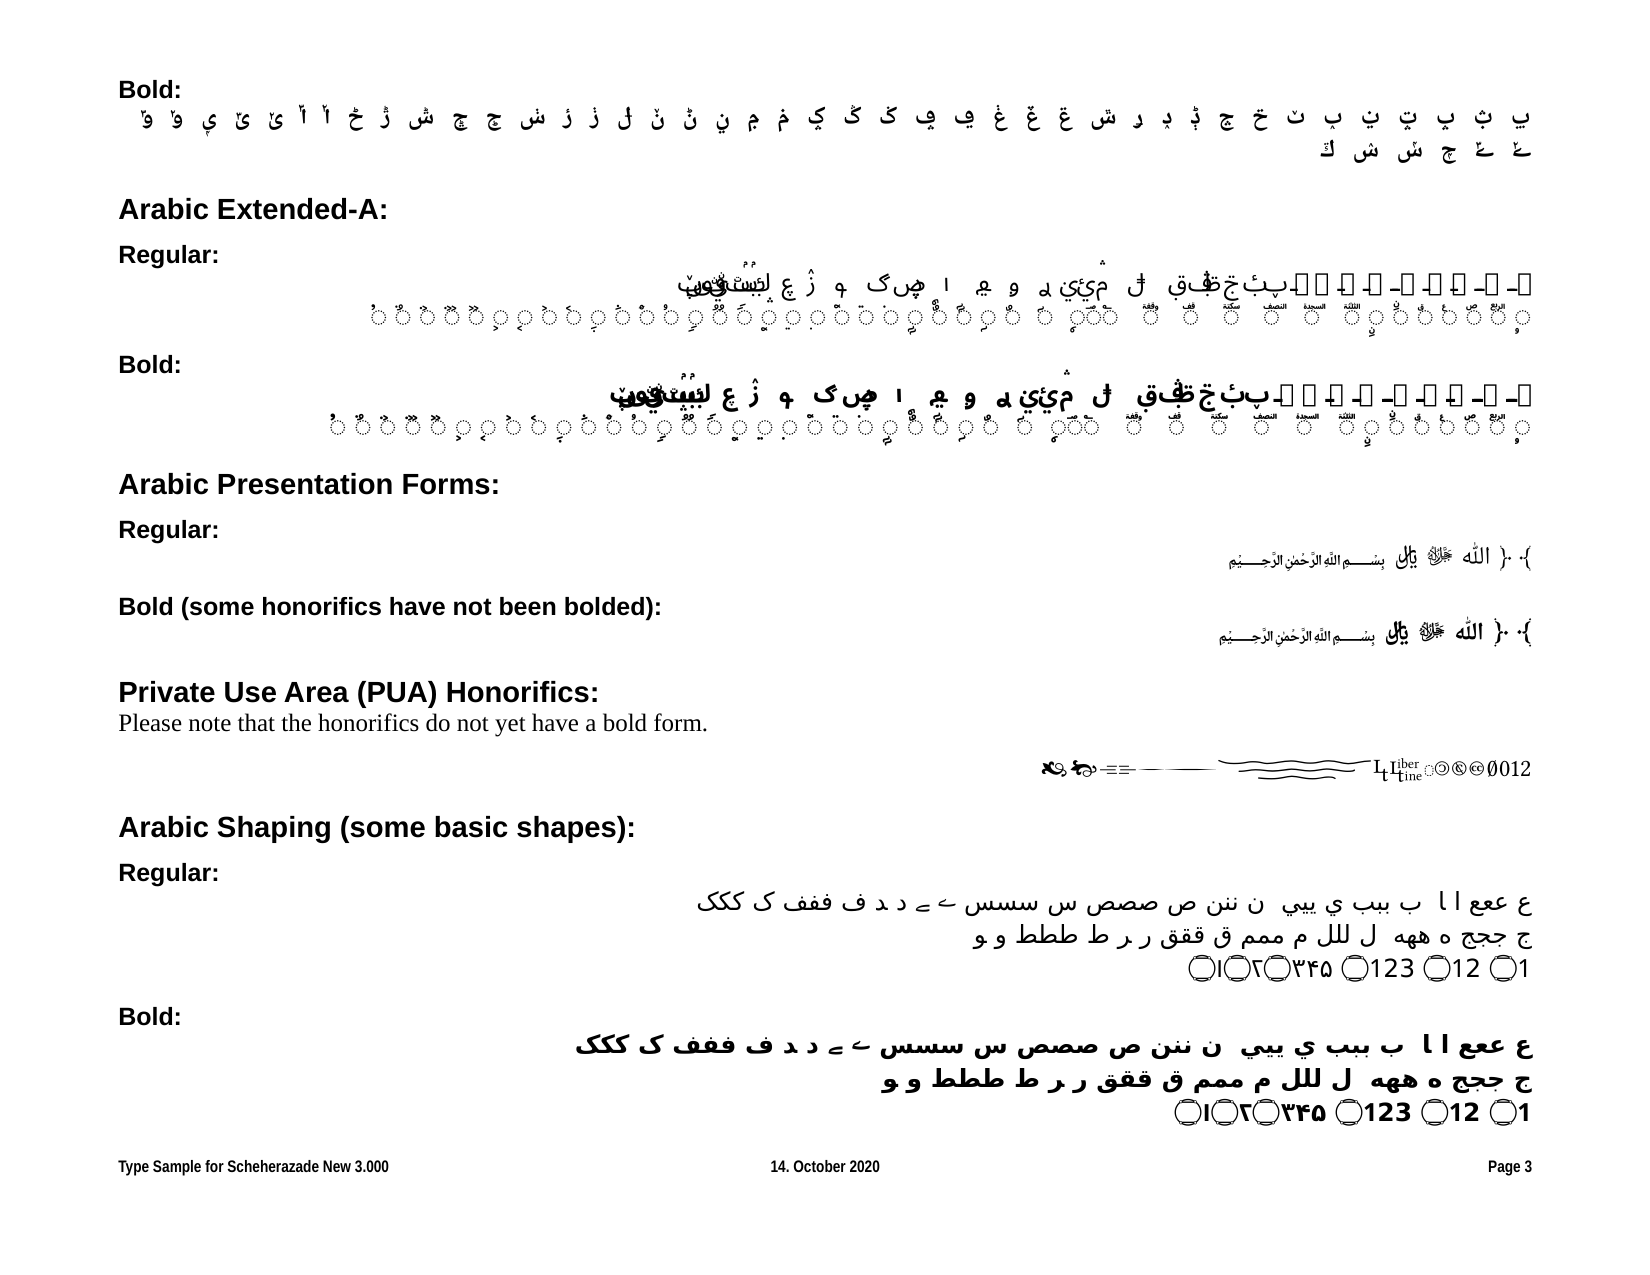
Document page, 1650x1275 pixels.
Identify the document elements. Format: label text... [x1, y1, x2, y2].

subtitle Regular: [118, 240, 1532, 268]
text ﴾ ﴿ ﷲ ﷻ ﷼ ﷽ [118, 621, 1532, 650]
subtitle Bold: [118, 350, 1532, 379]
text ﴾ ﴿ ﷲ ﷻ ﷼ ﷽ [118, 544, 1532, 573]
text ع ععع ا ‍ا ب ببب ي ييي ن ننن ص صصص س سسس ے ‍ے د ‍د ف ففف ک ککک [118, 887, 1532, 916]
subtitle Arabic Shaping (some basic shapes): [118, 810, 1532, 843]
subtitle Arabic Presentation Forms: [118, 467, 1532, 500]
text ۝1 ۝12 ۝123 ۝۱۝۲۝۳۴۵ [118, 1098, 1532, 1127]
subtitle Arabic Extended-A: [118, 192, 1532, 225]
subtitle Regular: [118, 515, 1532, 544]
text Please note that the honorifics do not yet have a bold form. [118, 708, 1532, 737]
text ج ججج ه ههه ل للل م ممم ق ققق ر ‍ر ط ططط و ‍و [118, 1064, 1532, 1093]
text ࢠ ࢡ ࢢ ࢣ ࢤ ࢥ ࢦ ࢧ ࢨ ࢩ ࢪ ࢫ ࢬ ࢭ ࢮ ࢯ ࢰ ࢱ ࢲ ࢳ ࢴ ࢶ ࢷ ࢸ ࢹ ࢺ ࢻ ࢼ ࢽ ࢾ ࢿ ࣀ ࣁ ࣂ ࣃ ࣄ ࣅ ࣆ ࣇ ◌࣓ ◌ࣔ ◌ࣕ ◌ࣖ ◌ࣗ ◌ࣘ ◌ࣙ ◌ࣚ ◌ࣛ ◌ࣜ ◌ࣝ ◌ࣞ ◌ࣟ ◌࣠◌࣡◌ࣣ ◌ࣤ ◌ࣥ ◌ࣦ ◌ࣧ ◌ࣨ ◌ࣩ ◌࣪ ◌࣫ ◌࣬ ◌࣭ ◌࣮ ◌࣯ ◌ࣰ ◌ࣱ ◌ࣲ ◌ࣳ ◌ࣴ ◌ࣵ ◌ࣶ ◌ࣷ ◌ࣸ ◌ࣹ ◌ࣺ ◌ࣻ ◌ࣼ ◌ࣽ ◌ࣾ ◌ࣿ [118, 379, 1532, 442]
text  [118, 750, 1532, 784]
text ݐ ݑ ݒ ݓ ݔ ݕ ݖ ݗ ݘ ݙ ݚ ݛ ݜ ݝ ݞ ݟ ݠ ݡ ݢ ݣ ݤ ݥ ݦ ݧ ݨ ݩ ݪ ݫ ݬ ݭ ݮ ݯ ݰ ݱ ݲ ݳ ݴ ݵ ݶ ݷ ݸ ݹ ݺ ݻ ݼ ݽ ݾ ݿ [118, 104, 1532, 166]
subtitle Bold: [118, 1002, 1532, 1031]
text ۝1 ۝12 ۝123 ۝۱۝۲۝۳۴۵ [118, 954, 1532, 983]
subtitle Bold (some honorifics have not been bolded): [118, 592, 1532, 621]
text ج ججج ه ههه ل للل م ممم ق ققق ر ‍ر ط ططط و ‍و [118, 920, 1532, 949]
subtitle Bold: [118, 75, 1532, 104]
text ࢠ ࢡ ࢢ ࢣ ࢤ ࢥ ࢦ ࢧ ࢨ ࢩ ࢪ ࢫ ࢬ ࢭ ࢮ ࢯ ࢰ ࢱ ࢲ ࢳ ࢴ ࢶ ࢷ ࢸ ࢹ ࢺ ࢻ ࢼ ࢽ ࢾ ࢿ ࣀ ࣁ ࣂ ࣃ ࣄ ࣅ ࣆ ࣇ ◌࣓ ◌ࣔ ◌ࣕ ◌ࣖ ◌ࣗ ◌ࣘ ◌ࣙ ◌ࣚ ◌ࣛ ◌ࣜ ◌ࣝ ◌ࣞ ◌ࣟ ◌࣠◌࣡◌ࣣ ◌ࣤ ◌ࣥ ◌ࣦ ◌ࣧ ◌ࣨ ◌ࣩ ◌࣪ ◌࣫ ◌࣬ ◌࣭ ◌࣮ ◌࣯ ◌ࣰ ◌ࣱ ◌ࣲ ◌ࣳ ◌ࣴ ◌ࣵ ◌ࣶ ◌ࣷ ◌ࣸ ◌ࣹ ◌ࣺ ◌ࣻ ◌ࣼ ◌ࣽ ◌ࣾ ◌ࣿ [118, 268, 1532, 331]
text ع ععع ا ‍ا ب ببب ي ييي ن ننن ص صصص س سسس ے ‍ے د ‍د ف ففف ک ککک [118, 1031, 1532, 1060]
subtitle Regular: [118, 858, 1532, 887]
subtitle Private Use Area (PUA) Honorifics: [118, 675, 1532, 708]
